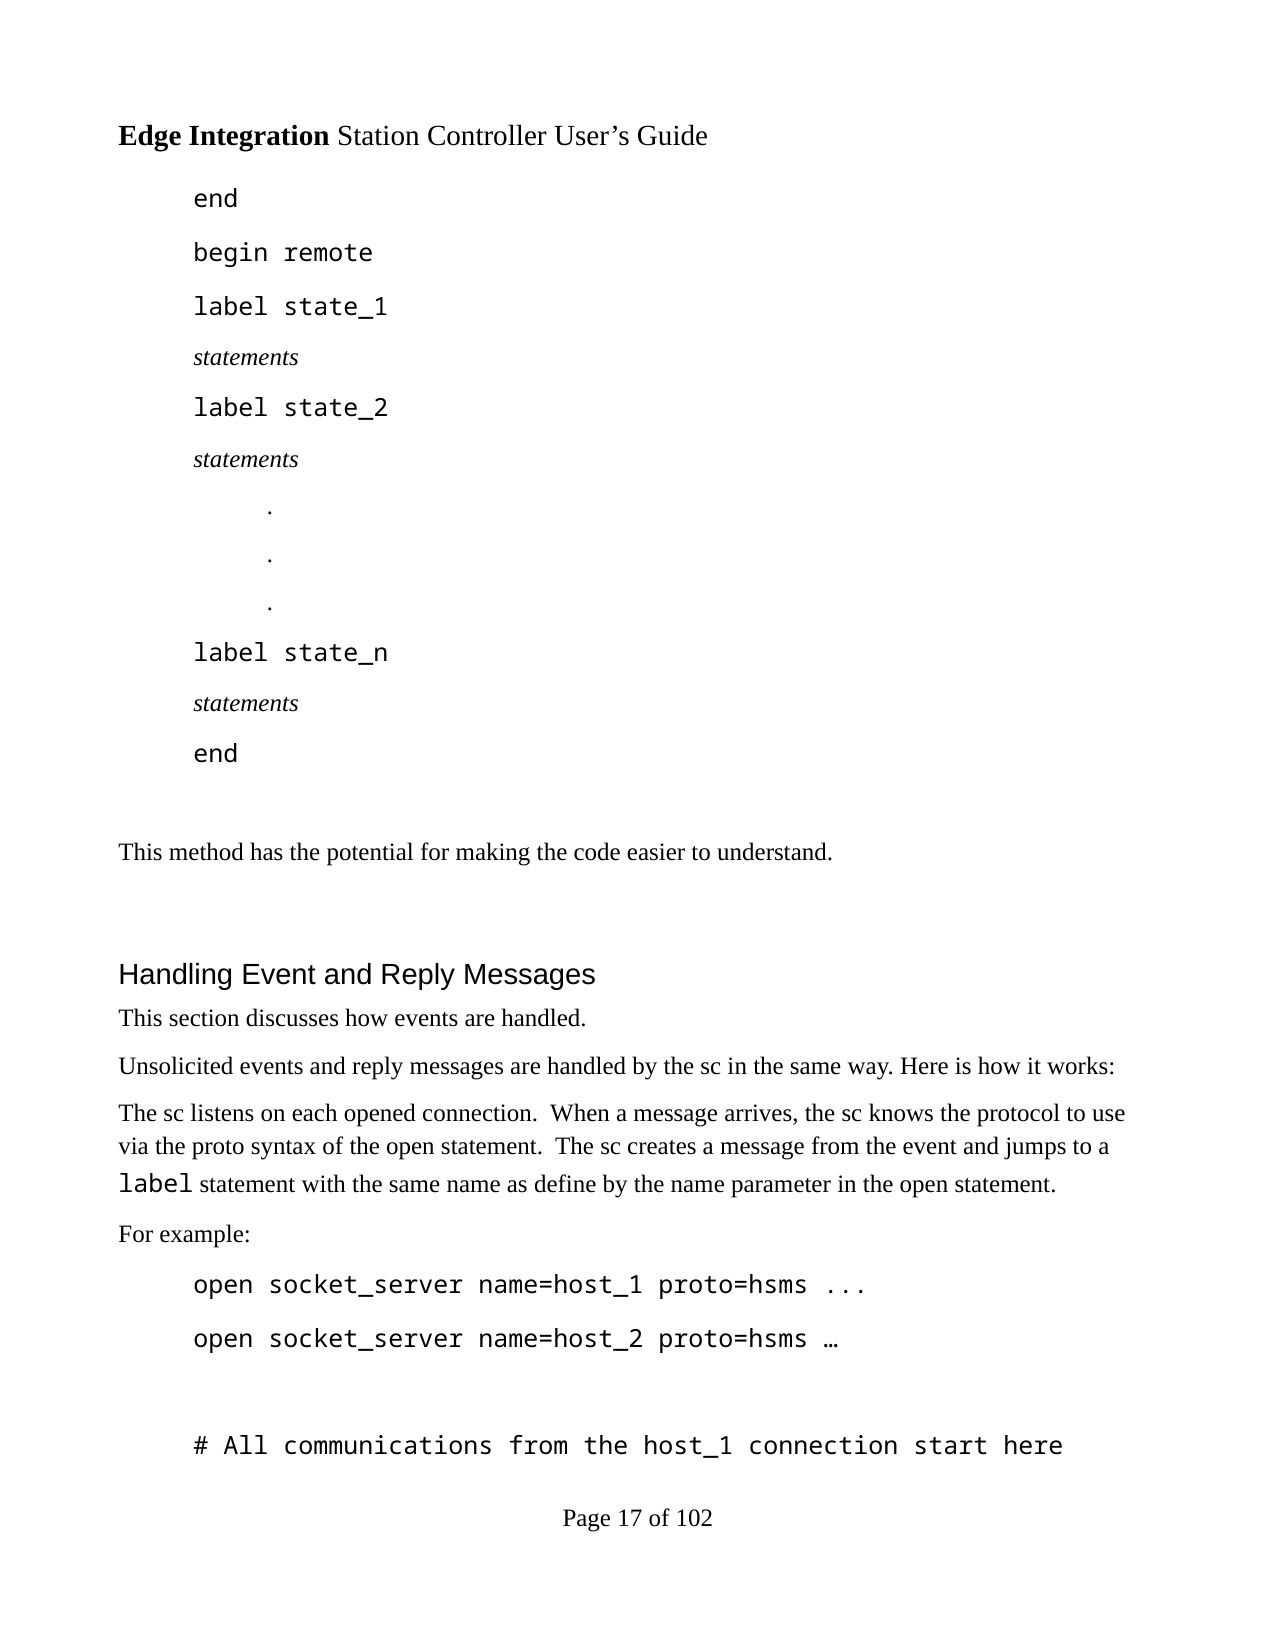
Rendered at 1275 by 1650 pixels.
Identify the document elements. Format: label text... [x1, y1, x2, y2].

text . [193, 539, 1157, 568]
text label state_1 [193, 289, 1157, 323]
text statements [193, 444, 1157, 472]
text end [193, 181, 1157, 215]
text statements [193, 342, 1157, 371]
text end [193, 736, 1157, 769]
text # All communications from the host_1 connection start here [193, 1428, 1157, 1462]
subtitle Handling Event and Reply Messages [118, 957, 1157, 991]
text Unsolicited events and reply messages are handled by the sc in the same way. Here is how it works: [118, 1051, 1157, 1079]
text This section discusses how events are handled. [118, 1003, 1157, 1032]
text This method has the potential for making the code easier to understand. [118, 837, 1157, 866]
text . [193, 587, 1157, 615]
text statements [193, 688, 1157, 717]
text begin remote [193, 235, 1157, 269]
text label state_n [193, 634, 1157, 668]
text For example: [118, 1219, 1157, 1248]
text . [193, 491, 1157, 520]
text open socket_server name=host_1 proto=hsms ... [193, 1267, 1157, 1301]
text The sc listens on each opened connection. When a message arrives, the sc knows the protocol to use via the proto syntax of the open statement. The sc creates a message from the event and jumps to a label statement with the same name as define by the name parameter in the open statement. [118, 1098, 1157, 1199]
text open socket_server name=host_2 proto=hsms … [193, 1320, 1157, 1354]
text label state_2 [193, 390, 1157, 424]
